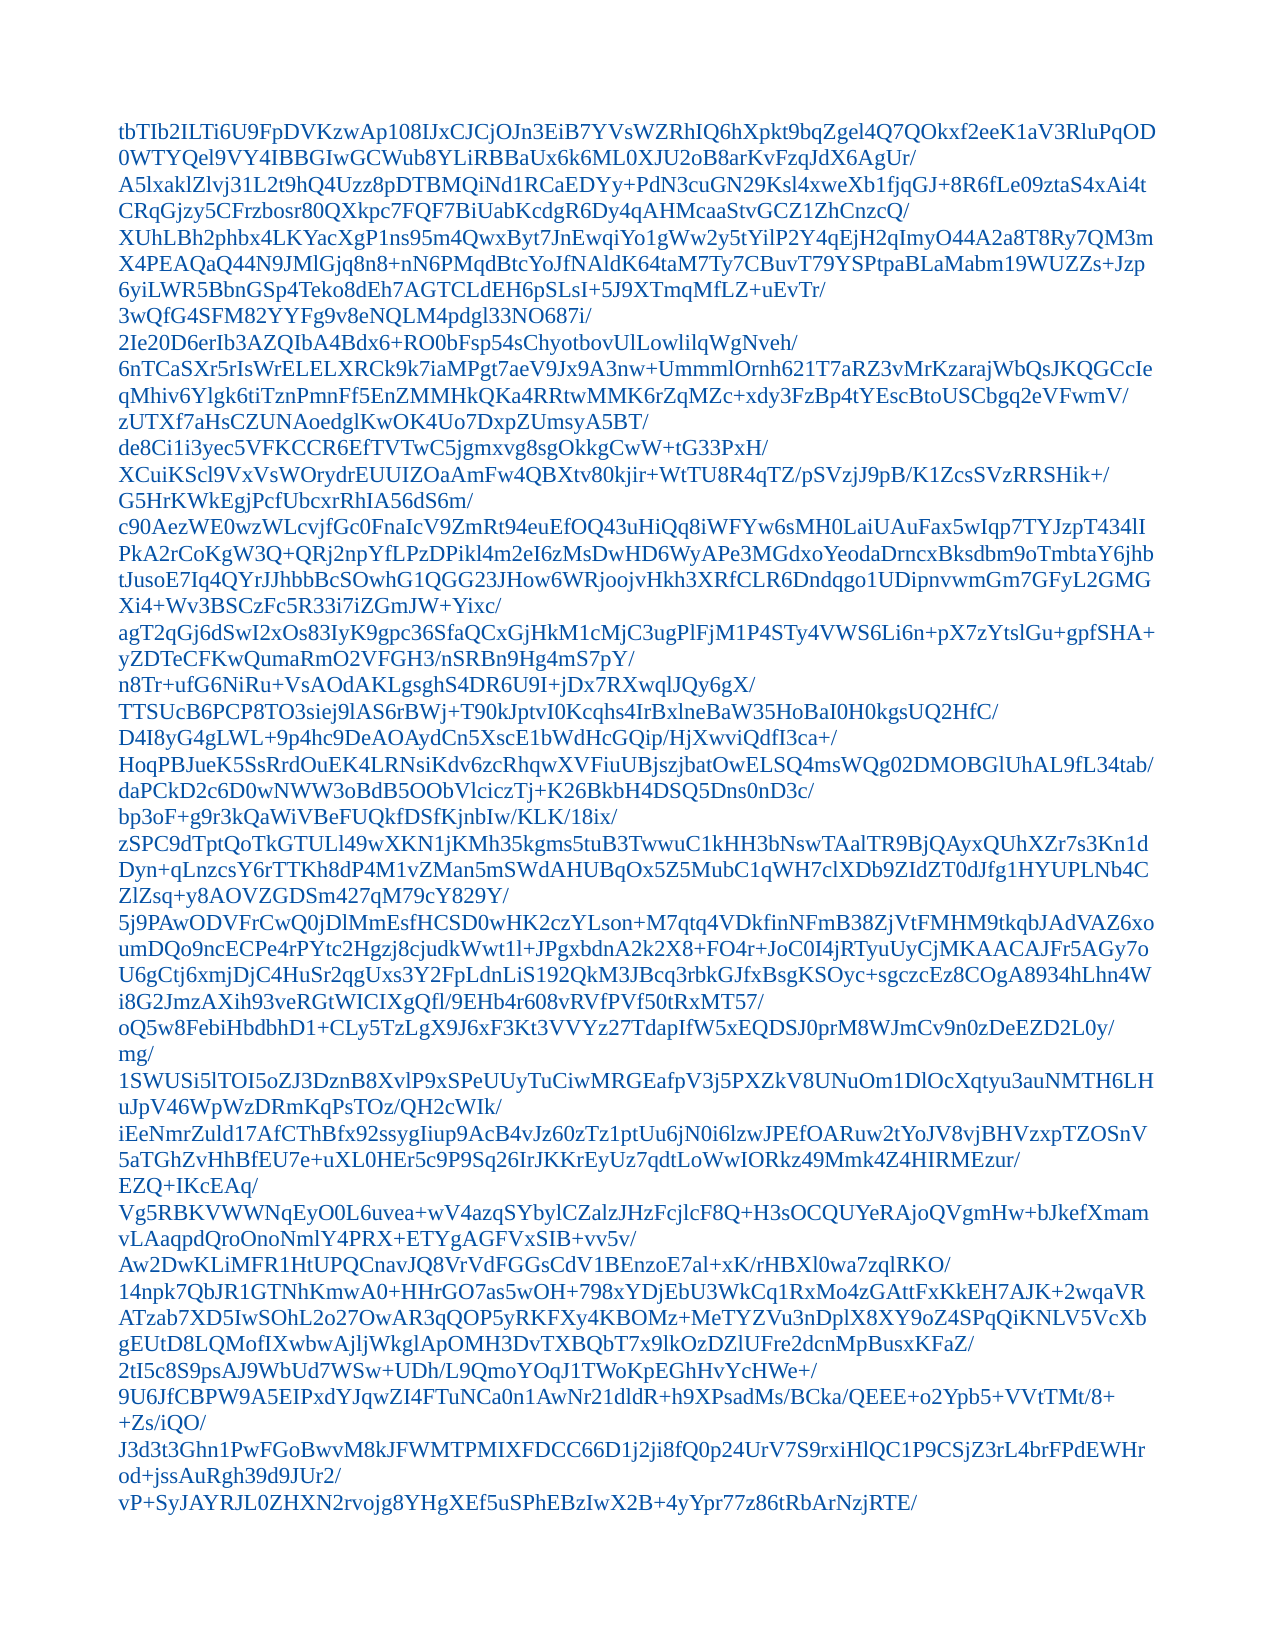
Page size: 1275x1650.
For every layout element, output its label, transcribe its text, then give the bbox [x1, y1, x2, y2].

text tbTIb2ILTi6U9FpDVKzwAp108IJxCJCjOJn3EiB7YVsWZRhIQ6hXpkt9bqZgel4Q7QOkxf2eeK1aV3RluPqOD0WTYQel9VY4IBBGIwGCWub8YLiRBBaUx6k6ML0XJU2oB8arKvFzqJdX6AgUr/A5lxaklZlvj31L2t9hQ4Uzz8pDTBMQiNd1RCaEDYy+PdN3cuGN29Ksl4xweXb1fjqGJ+8R6fLe09ztaS4xAi4tCRqGjzy5CFrzbosr80QXkpc7FQF7BiUabKcdgR6Dy4qAHMcaaStvGCZ1ZhCnzcQ/XUhLBh2phbx4LKYacXgP1ns95m4QwxByt7JnEwqiYo1gWw2y5tYilP2Y4qEjH2qImyO44A2a8T8Ry7QM3mX4PEAQaQ44N9JMlGjq8n8+nN6PMqdBtcYoJfNAldK64taM7Ty7CBuvT79YSPtpaBLaMabm19WUZZs+Jzp6yiLWR5BbnGSp4Teko8dEh7AGTCLdEH6pSLsI+5J9XTmqMfLZ+uEvTr/3wQfG4SFM82YYFg9v8eNQLM4pdgl33NO687i/2Ie20D6erIb3AZQIbA4Bdx6+RO0bFsp54sChyotbovUlLowlilqWgNveh/6nTCaSXr5rIsWrELELXRCk9k7iaMPgt7aeV9Jx9A3nw+UmmmlOrnh621T7aRZ3vMrKzarajWbQsJKQGCcIeqMhiv6Ylgk6tiTznPmnFf5EnZMMHkQKa4RRtwMMK6rZqMZc+xdy3FzBp4tYEscBtoUSCbgq2eVFwmV/zUTXf7aHsCZUNAoedglKwOK4Uo7DxpZUmsyA5BT/de8Ci1i3yec5VFKCCR6EfTVTwC5jgmxvg8sgOkkgCwW+tG33PxH/XCuiKScl9VxVsWOrydrEUUIZOaAmFw4QBXtv80kjir+WtTU8R4qTZ/pSVzjJ9pB/K1ZcsSVzRRSHik+/G5HrKWkEgjPcfUbcxrRhIA56dS6m/c90AezWE0wzWLcvjfGc0FnaIcV9ZmRt94euEfOQ43uHiQq8iWFYw6sMH0LaiUAuFax5wIqp7TYJzpT434lIPkA2rCoKgW3Q+QRj2npYfLPzDPikl4m2eI6zMsDwHD6WyAPe3MGdxoYeodaDrncxBksdbm9oTmbtaY6jhbtJusoE7Iq4QYrJJhbbBcSOwhG1QGG23JHow6WRjoojvHkh3XRfCLR6Dndqgo1UDipnvwmGm7GFyL2GMGXi4+Wv3BSCzFc5R33i7iZGmJW+Yixc/agT2qGj6dSwI2xOs83IyK9gpc36SfaQCxGjHkM1cMjC3ugPlFjM1P4STy4VWS6Li6n+pX7zYtslGu+gpfSHA+yZDTeCFKwQumaRmO2VFGH3/nSRBn9Hg4mS7pY/n8Tr+ufG6NiRu+VsAOdAKLgsghS4DR6U9I+jDx7RXwqlJQy6gX/TTSUcB6PCP8TO3siej9lAS6rBWj+T90kJptvI0Kcqhs4IrBxlneBaW35HoBaI0H0kgsUQ2HfC/D4I8yG4gLWL+9p4hc9DeAOAydCn5XscE1bWdHcGQip/HjXwviQdfI3ca+/HoqPBJueK5SsRrdOuEK4LRNsiKdv6zcRhqwXVFiuUBjszjbatOwELSQ4msWQg02DMOBGlUhAL9fL34tab/daPCkD2c6D0wNWW3oBdB5OObVlciczTj+K26BkbH4DSQ5Dns0nD3c/bp3oF+g9r3kQaWiVBeFUQkfDSfKjnbIw/KLK/18ix/zSPC9dTptQoTkGTULl49wXKN1jKMh35kgms5tuB3TwwuC1kHH3bNswTAalTR9BjQAyxQUhXZr7s3Kn1dDyn+qLnzcsY6rTTKh8dP4M1vZMan5mSWdAHUBqOx5Z5MubC1qWH7clXDb9ZIdZT0dJfg1HYUPLNb4CZlZsq+y8AOVZGDSm427qM79cY829Y/5j9PAwODVFrCwQ0jDlMmEsfHCSD0wHK2czYLson+M7qtq4VDkfinNFmB38ZjVtFMHM9tkqbJAdVAZ6xoumDQo9ncECPe4rPYtc2Hgzj8cjudkWwt1l+JPgxbdnA2k2X8+FO4r+JoC0I4jRTyuUyCjMKAACAJFr5AGy7oU6gCtj6xmjDjC4HuSr2qgUxs3Y2FpLdnLiS192QkM3JBcq3rbkGJfxBsgKSOyc+sgczcEz8COgA8934hLhn4Wi8G2JmzAXih93veRGtWICIXgQfl/9EHb4r608vRVfPVf50tRxMT57/oQ5w8FebiHbdbhD1+CLy5TzLgX9J6xF3Kt3VVYz27TdapIfW5xEQDSJ0prM8WJmCv9n0zDeEZD2L0y/mg/1SWUSi5lTOI5oZJ3DznB8XvlP9xSPeUUyTuCiwMRGEafpV3j5PXZkV8UNuOm1DlOcXqtyu3auNMTH6LHuJpV46WpWzDRmKqPsTOz/QH2cWIk/iEeNmrZuld17AfCThBfx92ssygIiup9AcB4vJz60zTz1ptUu6jN0i6lzwJPEfOARuw2tYoJV8vjBHVzxpTZOSnV5aTGhZvHhBfEU7e+uXL0HEr5c9P9Sq26IrJKKrEyUz7qdtLoWwIORkz49Mmk4Z4HIRMEzur/EZQ+IKcEAq/Vg5RBKVWWNqEyO0L6uvea+wV4azqSYbylCZalzJHzFcjlcF8Q+H3sOCQUYeRAjoQVgmHw+bJkefXmamvLAaqpdQroOnoNmlY4PRX+ETYgAGFVxSIB+vv5v/Aw2DwKLiMFR1HtUPQCnavJQ8VrVdFGGsCdV1BEnzoE7al+xK/rHBXl0wa7zqlRKO/14npk7QbJR1GTNhKmwA0+HHrGO7as5wOH+798xYDjEbU3WkCq1RxMo4zGAttFxKkEH7AJK+2wqaVRATzab7XD5IwSOhL2o27OwAR3qQOP5yRKFXy4KBOMz+MeTYZVu3nDplX8XY9oZ4SPqQiKNLV5VcXbgEUtD8LQMofIXwbwAjljWkglApOMH3DvTXBQbT7x9lkOzDZlUFre2dcnMpBusxKFaZ/2tI5c8S9psAJ9WbUd7WSw+UDh/L9QmoYOqJ1TWoKpEGhHvYcHWe+/9U6JfCBPW9A5EIPxdYJqwZI4FTuNCa0n1AwNr21dldR+h9XPsadMs/BCka/QEEE+o2Ypb5+VVtTMt/8++Zs/iQO/J3d3t3Ghn1PwFGoBwvM8kJFWMTPMIXFDCC66D1j2ji8fQ0p24UrV7S9rxiHlQC1P9CSjZ3rL4brFPdEWHrod+jssAuRgh39d9JUr2/vP+SyJAYRJL0ZHXN2rvojg8YHgXEf5uSPhEBzIwX2B+4yYpr77z86tRbArNzjRTE/ [118, 118, 1157, 1515]
